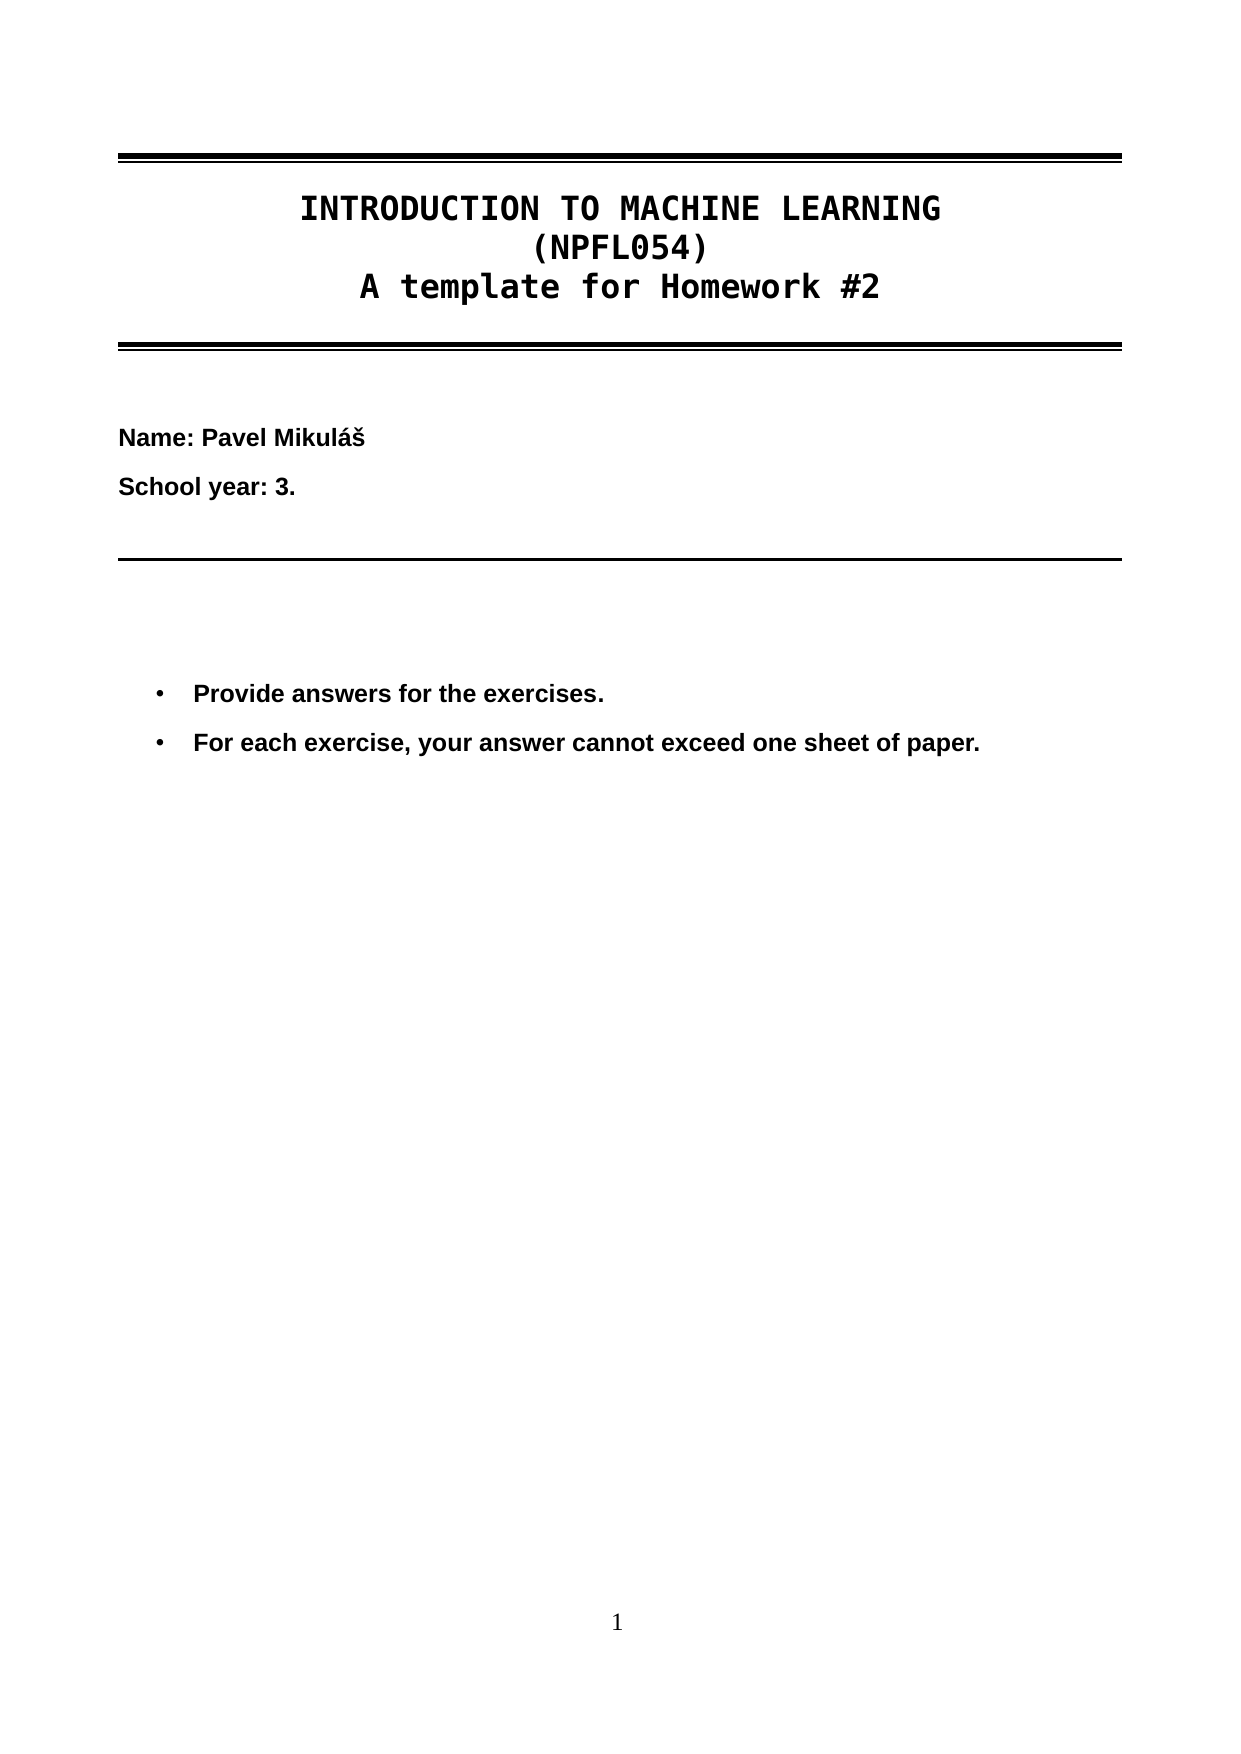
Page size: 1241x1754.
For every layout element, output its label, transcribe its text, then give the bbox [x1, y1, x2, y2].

list Provide answers for the exercises. [156, 679, 1122, 708]
list For each exercise, your answer cannot exceed one sheet of paper. [156, 728, 1122, 757]
text INTRODUCTION TO MACHINE LEARNING [118, 189, 1122, 228]
text A template for Homework #2 [118, 267, 1122, 306]
text (NPFL054) [118, 228, 1122, 267]
text School year: 3. [118, 472, 1122, 501]
text Name: Pavel Mikuláš [118, 423, 1122, 452]
